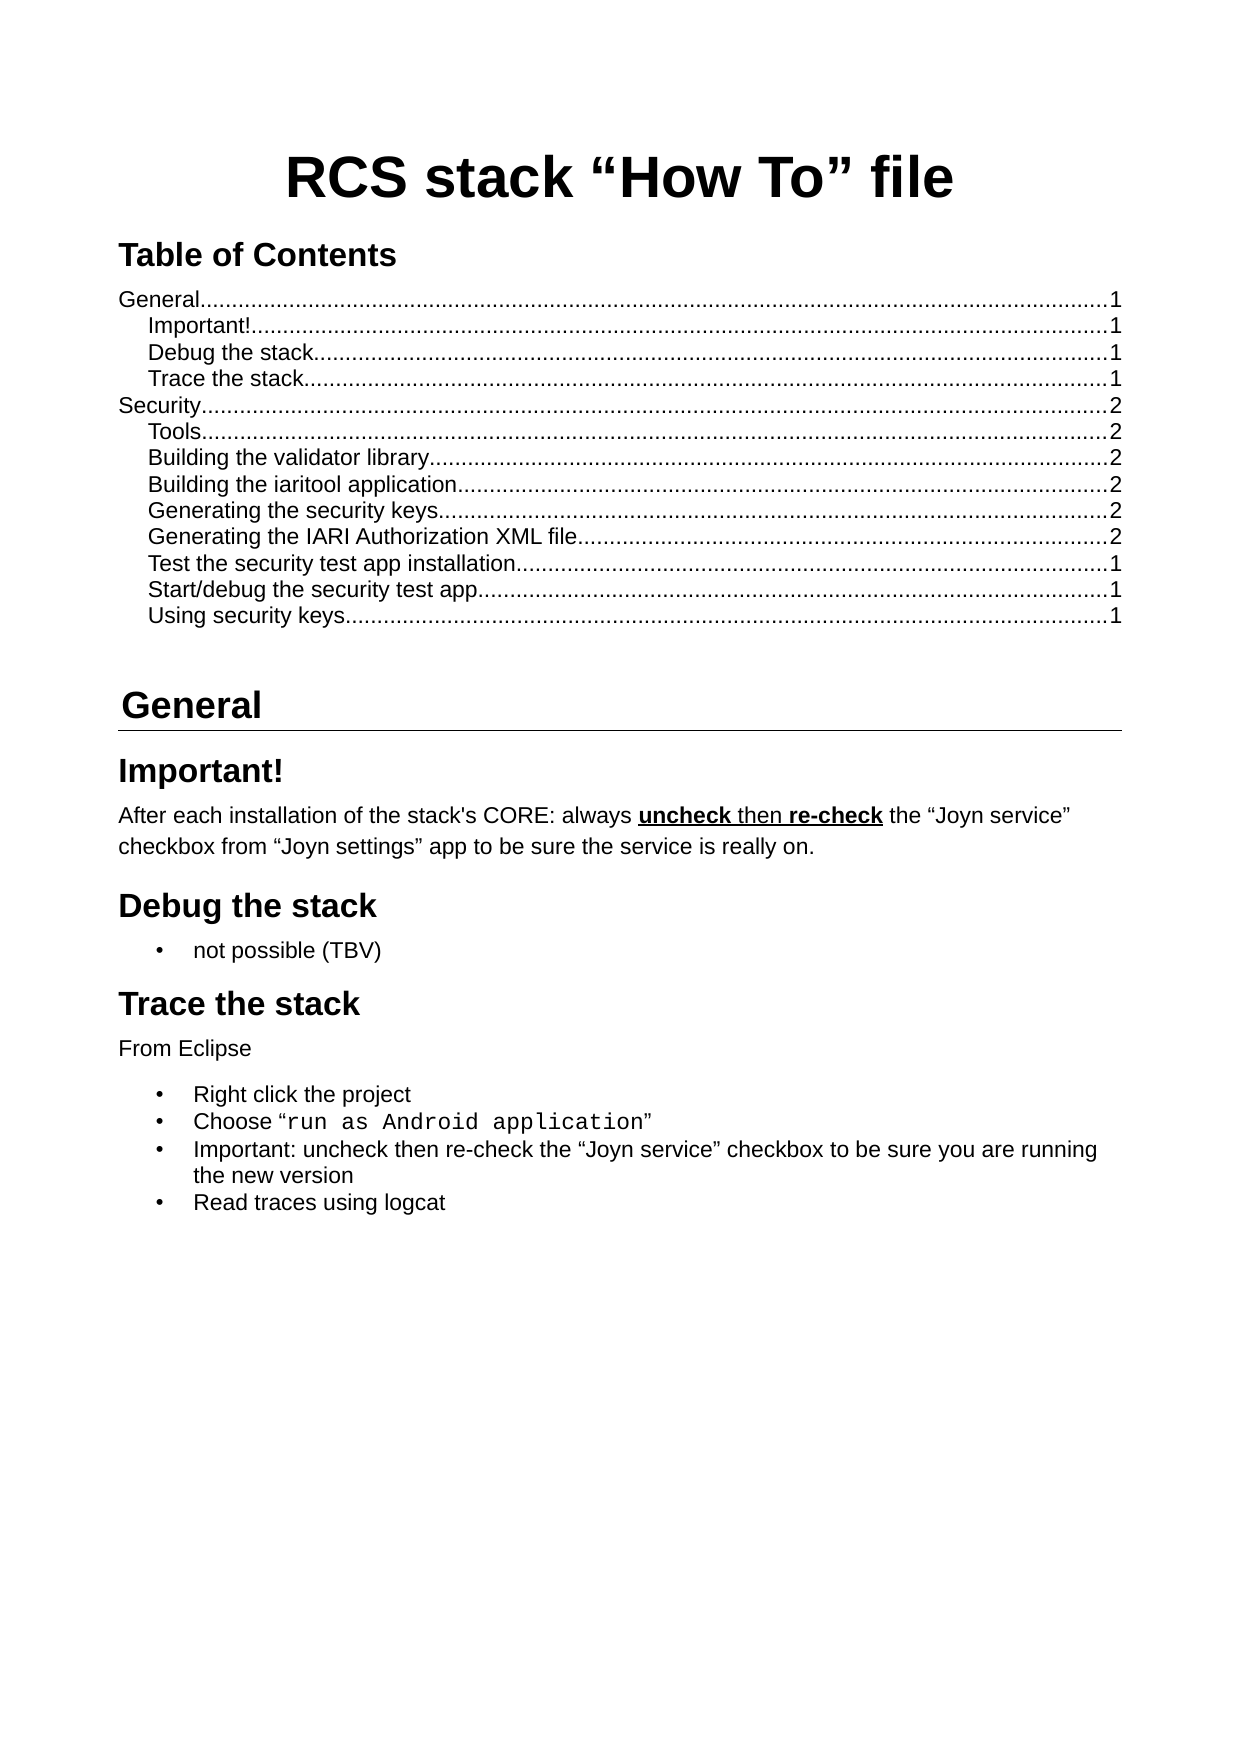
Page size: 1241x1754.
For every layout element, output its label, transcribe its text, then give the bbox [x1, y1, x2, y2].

text Debug the stack 1 [148, 339, 1122, 365]
text Security 2 [118, 392, 1122, 418]
text Important! 1 [148, 312, 1122, 339]
text Start/debug the security test app 1 [148, 576, 1122, 602]
text Generating the IARI Authorization XML file 2 [148, 523, 1122, 550]
list Right click the project [156, 1081, 1122, 1108]
text General 1 [118, 286, 1122, 312]
subtitle General [118, 680, 1122, 730]
text Using security keys 1 [148, 602, 1122, 629]
text Tools 2 [148, 418, 1122, 444]
subtitle Debug the stack [118, 886, 1122, 924]
text Test the security test app installation 1 [148, 550, 1122, 576]
list not possible (TBV) [156, 937, 1122, 963]
list Read traces using logcat [156, 1189, 1122, 1215]
title RCS stack “How To” file [118, 143, 1122, 210]
text From Eclipse [118, 1035, 1122, 1061]
text Generating the security keys 2 [148, 497, 1122, 523]
text Building the iaritool application 2 [148, 471, 1122, 497]
subtitle Important! [118, 751, 1122, 789]
text Trace the stack 1 [148, 365, 1122, 392]
list Important: uncheck then re-check the “Joyn service” checkbox to be sure you are running the new version [156, 1136, 1122, 1189]
text Building the validator library 2 [148, 444, 1122, 471]
text After each installation of the stack's CORE: always uncheck then re-check the “Joyn service” checkbox from “Joyn settings” app to be sure the service is really on. [118, 802, 1122, 859]
subtitle Table of Contents [118, 235, 1122, 274]
subtitle Trace the stack [118, 984, 1122, 1023]
list Choose “run as Android application” [156, 1108, 1122, 1136]
